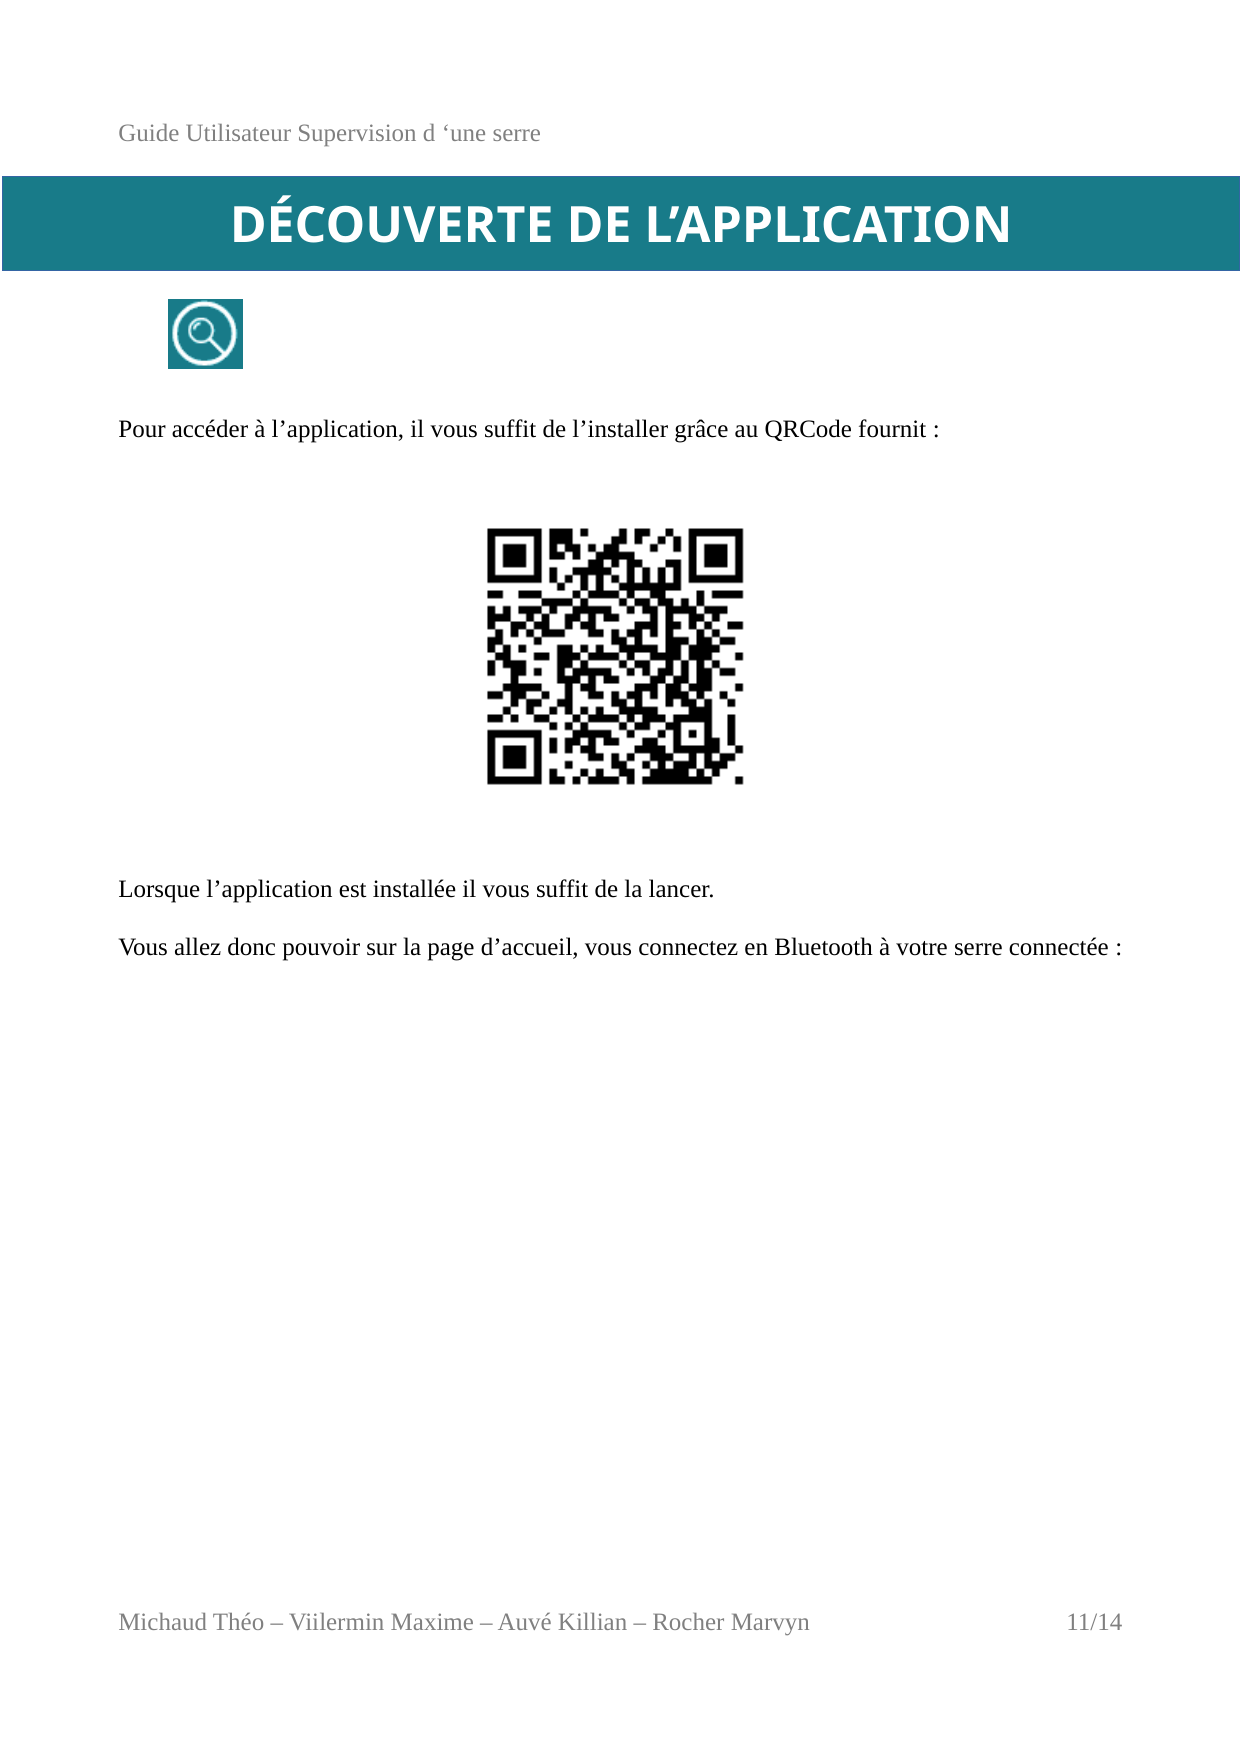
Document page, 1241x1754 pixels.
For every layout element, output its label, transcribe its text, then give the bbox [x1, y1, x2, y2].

picture [395, 500, 845, 837]
text Lorsque l’application est installée il vous suffit de la lancer. [118, 874, 1122, 903]
text Vous allez donc pouvoir sur la page d’accueil, vous connectez en Bluetooth à votre serre connectée : [118, 932, 1122, 960]
picture [168, 299, 243, 369]
text Pour accéder à l’application, il vous suffit de l’installer grâce au QRCode fournit : [118, 414, 1122, 443]
